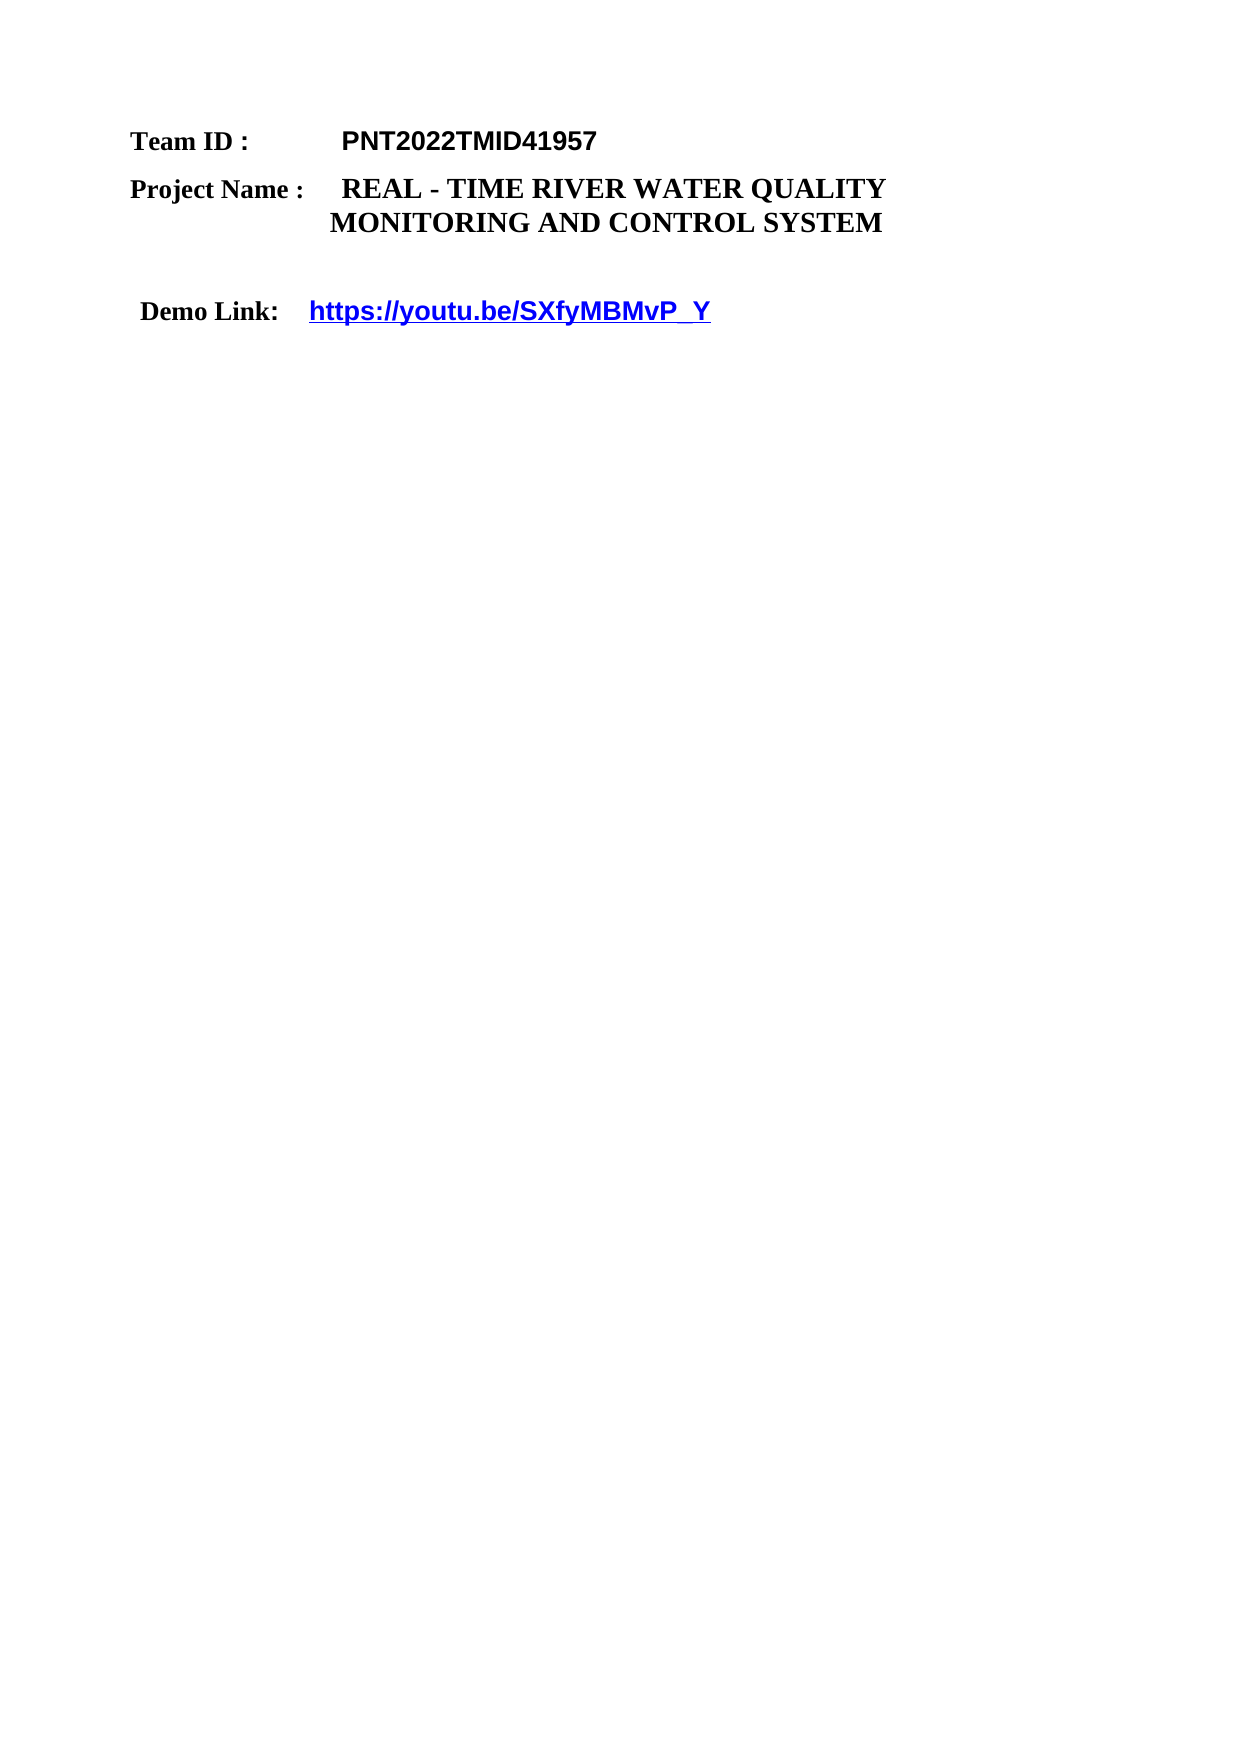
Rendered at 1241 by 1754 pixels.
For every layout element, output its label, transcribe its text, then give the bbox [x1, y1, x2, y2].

text Team ID : PNT2022TMID41957 [130, 125, 1122, 157]
text Demo Link: https://youtu.be/SXfyMBMvP_Y [140, 295, 1085, 326]
text MONITORING AND CONTROL SYSTEM [118, 205, 1122, 238]
text Project Name : REAL - TIME RIVER WATER QUALITY [130, 171, 1122, 205]
